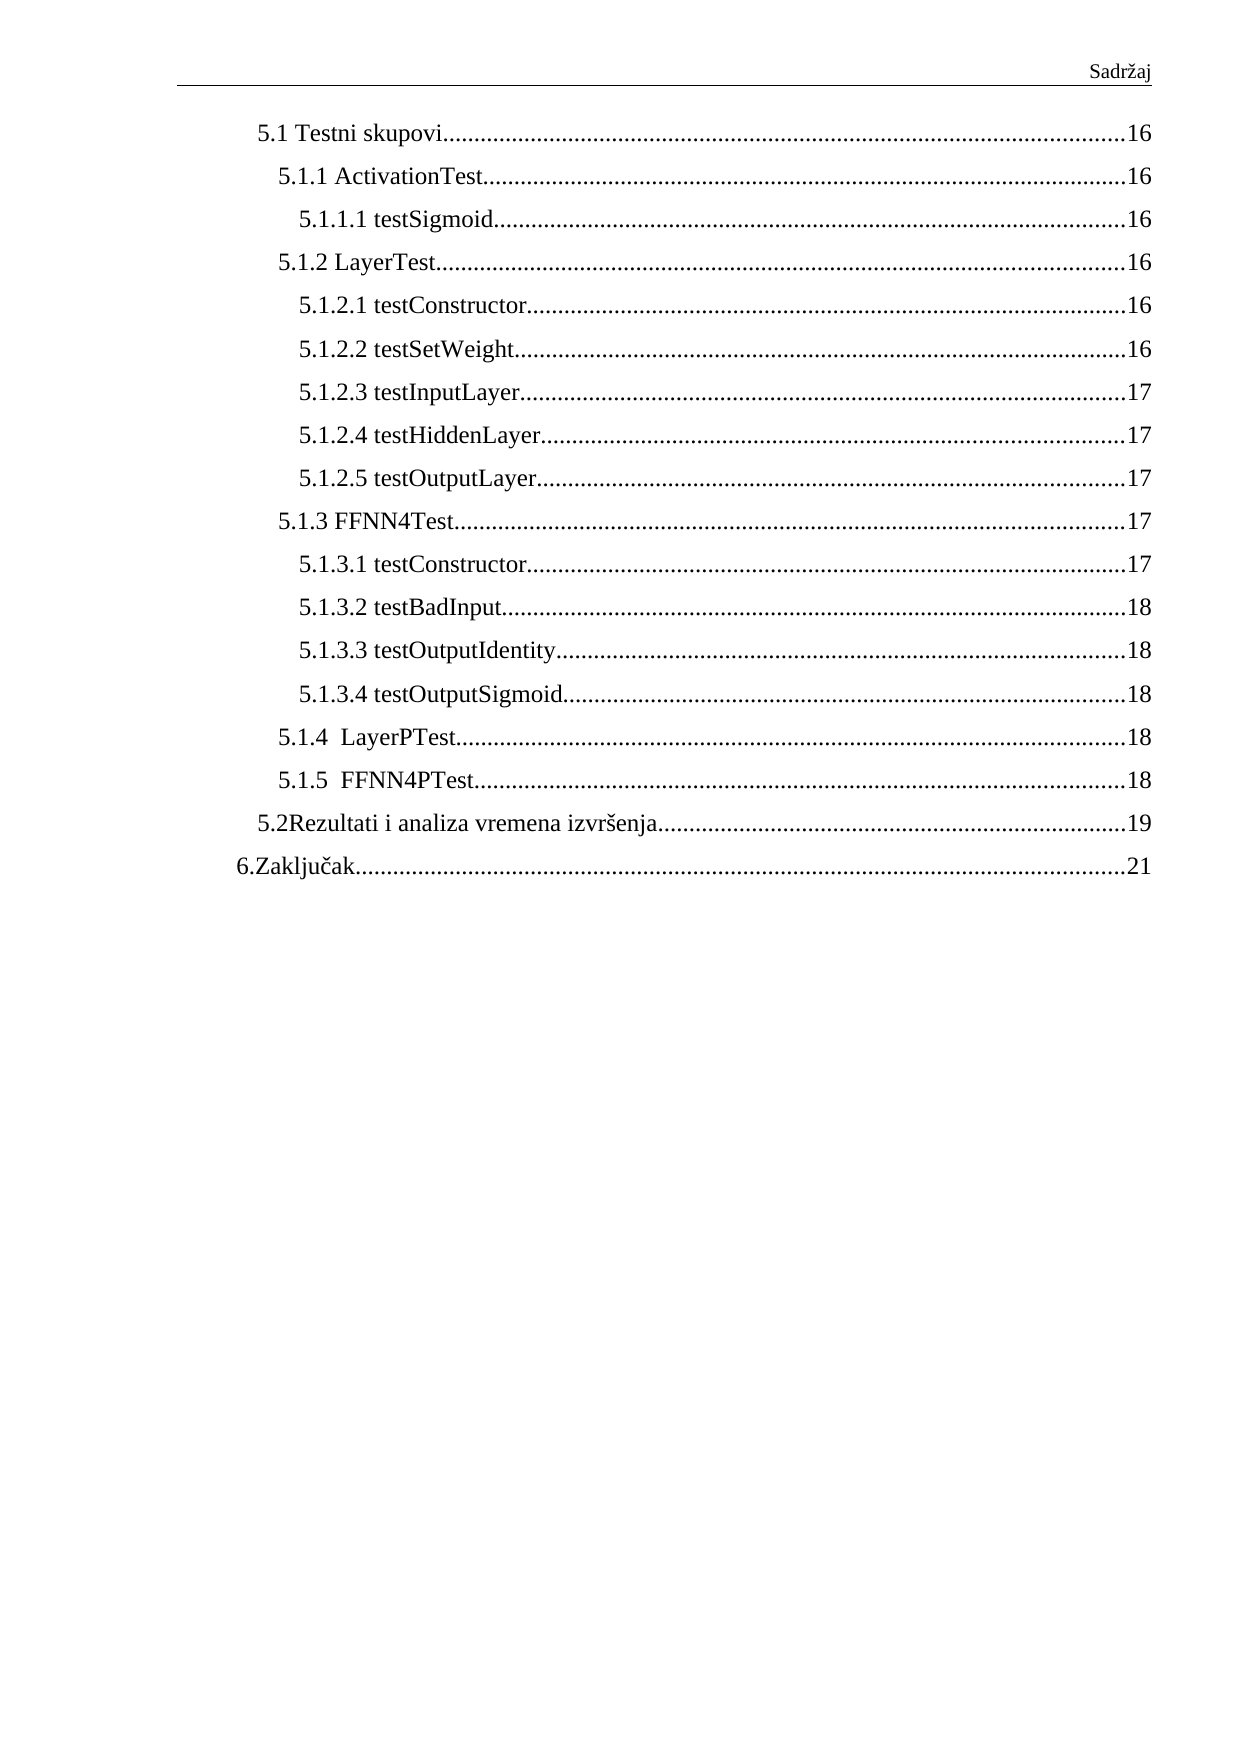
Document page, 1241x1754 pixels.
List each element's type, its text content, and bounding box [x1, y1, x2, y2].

text 5.1.3.1 testConstructor 17 [240, 549, 1152, 578]
text 5.1.1.1 testSigmoid 16 [240, 204, 1152, 233]
text 5.1.2.4 testHiddenLayer 17 [240, 420, 1152, 449]
text 5.1.3.4 testOutputSigmoid 18 [240, 679, 1152, 707]
text 5.1.2 LayerTest 16 [219, 247, 1152, 276]
text 5.2Rezultati i analiza vremena izvršenja 19 [198, 808, 1152, 837]
text 5.1.2.1 testConstructor 16 [240, 291, 1152, 319]
text 5.1.1 ActivationTest 16 [219, 161, 1152, 190]
text 5.1.3 FFNN4Test 17 [219, 506, 1152, 535]
text 5.1.2.2 testSetWeight 16 [240, 334, 1152, 362]
text 5.1.2.5 testOutputLayer 17 [240, 463, 1152, 492]
text 6.Zaključak 21 [177, 851, 1152, 880]
text 5.1.3.3 testOutputIdentity 18 [240, 636, 1152, 664]
text 5.1.5 FFNN4PTest 18 [219, 765, 1152, 794]
text 5.1.2.3 testInputLayer 17 [240, 377, 1152, 406]
text 5.1.4 LayerPTest 18 [219, 722, 1152, 751]
text 5.1.3.2 testBadInput 18 [240, 592, 1152, 621]
text 5.1 Testni skupovi 16 [198, 118, 1152, 147]
